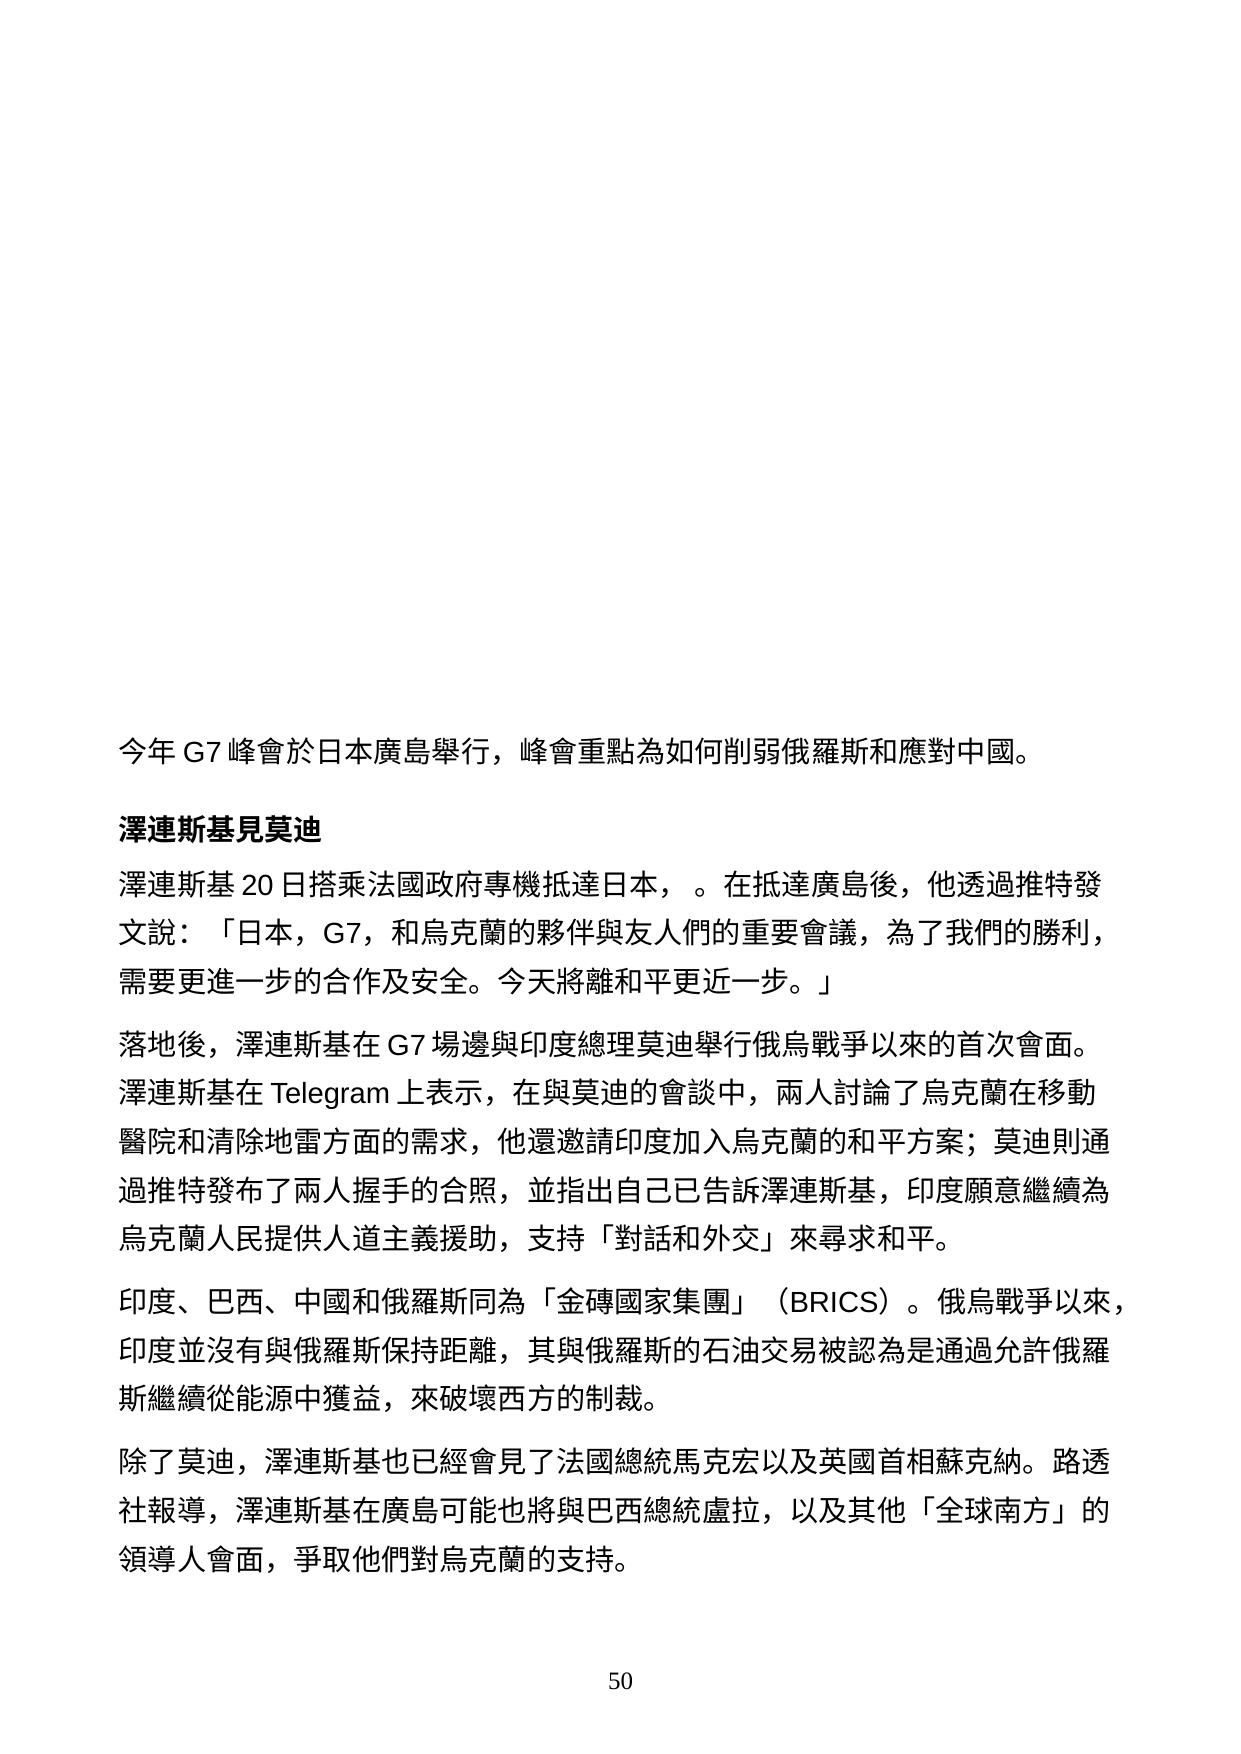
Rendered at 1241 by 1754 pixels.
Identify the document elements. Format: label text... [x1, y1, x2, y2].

text 澤連斯基20日搭乘法國政府專機抵達日本， 。在抵達廣島後，他透過推特發文說：「日本，G7，和烏克蘭的夥伴與友人們的重要會議，為了我們的勝利，需要更進一步的合作及安全。今天將離和平更近一步。」 [118, 861, 1122, 1001]
text 印度、巴西、中國和俄羅斯同為「金磚國家集團」（BRICS）。俄烏戰爭以來，印度並沒有與俄羅斯保持距離，其與俄羅斯的石油交易被認為是通過允許俄羅斯繼續從能源中獲益，來破壞西方的制裁。 [118, 1279, 1122, 1418]
text 除了莫迪，澤連斯基也已經會見了法國總統馬克宏以及英國首相蘇克納。路透社報導，澤連斯基在廣島可能也將與巴西總統盧拉，以及其他「全球南方」的領導人會面，爭取他們對烏克蘭的支持。 [118, 1439, 1122, 1578]
subtitle 澤連斯基見莫迪 [118, 806, 1122, 849]
text 今年G7峰會於日本廣島舉行，峰會重點為如何削弱俄羅斯和應對中國。 [118, 729, 1122, 771]
text 落地後，澤連斯基在G7場邊與印度總理莫迪舉行俄烏戰爭以來的首次會面。澤連斯基在Telegram上表示，在與莫迪的會談中，兩人討論了烏克蘭在移動醫院和清除地雷方面的需求，他還邀請印度加入烏克蘭的和平方案；莫迪則通過推特發布了兩人握手的合照，並指出自己已告訴澤連斯基，印度願意繼續為烏克蘭人民提供人道主義援助，支持「對話和外交」來尋求和平。 [118, 1021, 1122, 1258]
